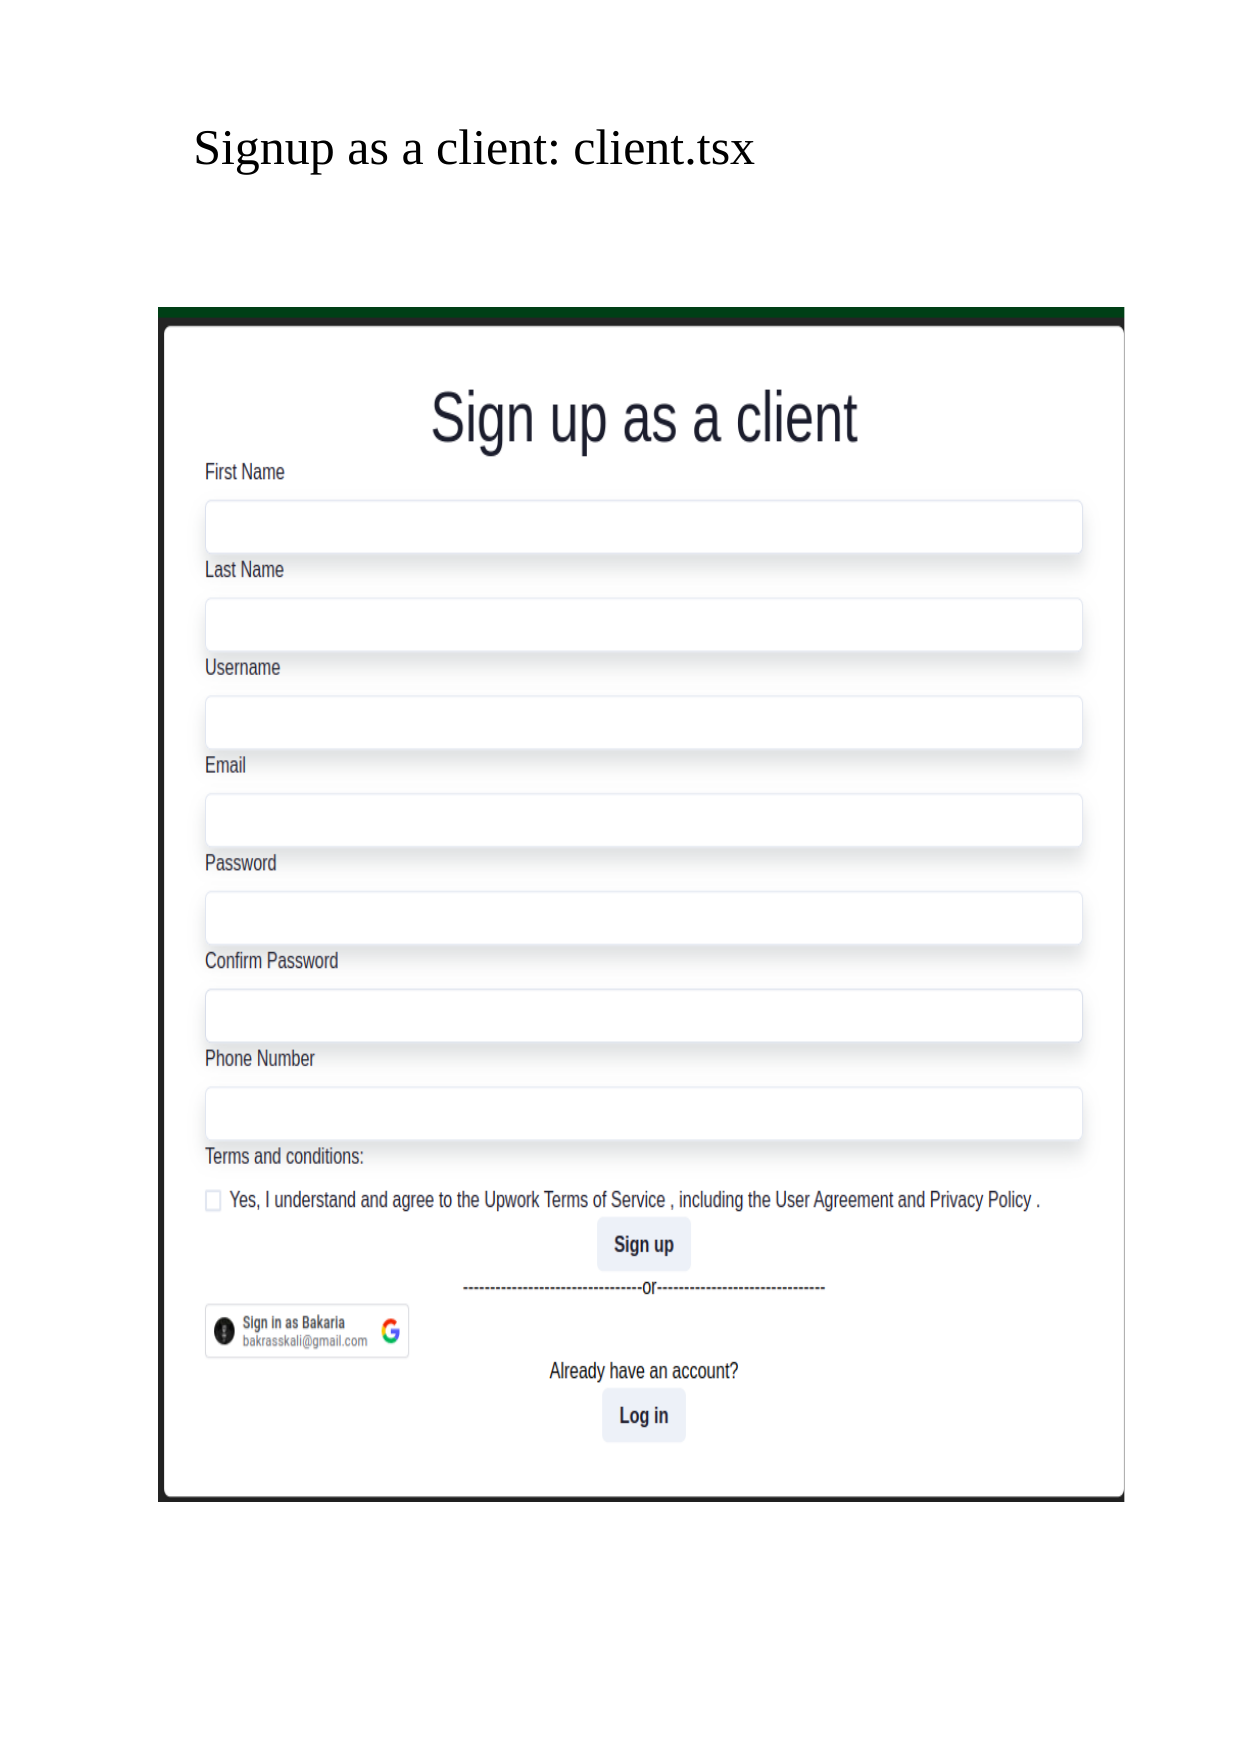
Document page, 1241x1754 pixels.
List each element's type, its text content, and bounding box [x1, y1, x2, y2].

list Signup as a client: client.tsx [156, 118, 1122, 176]
list [156, 291, 1122, 1617]
picture [158, 307, 1125, 1502]
